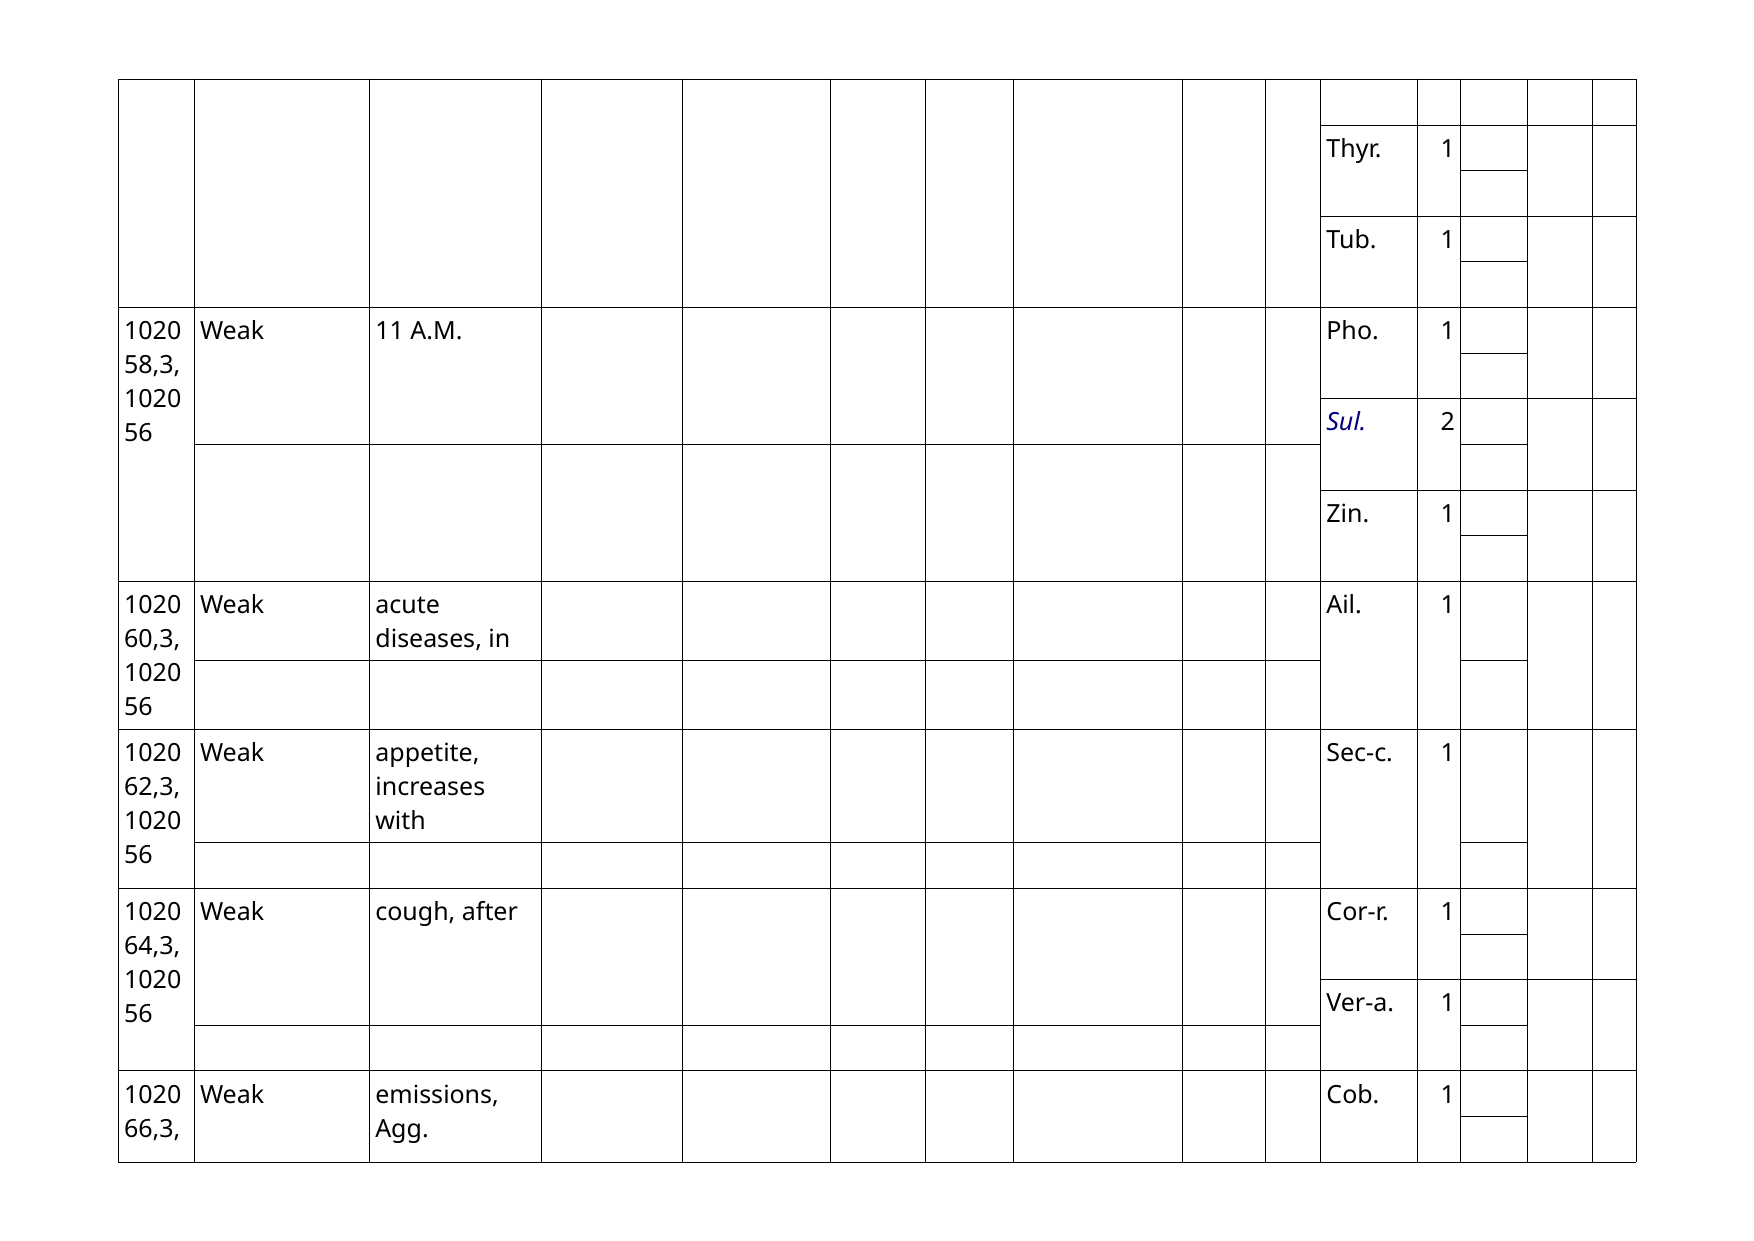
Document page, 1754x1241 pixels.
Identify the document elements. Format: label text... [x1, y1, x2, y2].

table_cell [119, 80, 194, 307]
table_cell [1014, 889, 1182, 1025]
table_cell [1528, 217, 1592, 307]
table_cell [831, 582, 925, 660]
table_cell [1593, 889, 1636, 979]
table_cell [831, 730, 925, 842]
table_cell [1528, 889, 1592, 979]
table_cell Cob. [1321, 1071, 1417, 1162]
table_cell [1266, 843, 1320, 888]
table_cell [1183, 1026, 1265, 1070]
table_cell 1 [1418, 980, 1460, 1070]
table_cell cough, after [370, 889, 541, 1025]
table_cell Ver-a. [1321, 980, 1417, 1070]
table_cell [1461, 843, 1527, 888]
table_cell [195, 80, 369, 307]
table_cell [542, 80, 682, 307]
table_cell [926, 843, 1013, 888]
table_cell [1461, 1117, 1527, 1162]
table_cell [683, 889, 830, 1025]
table_cell [1461, 582, 1527, 660]
table_cell appetite, increases with [370, 730, 541, 842]
table_cell [1461, 171, 1527, 216]
table_cell [1461, 661, 1527, 728]
table_cell [542, 445, 682, 581]
table_cell Tub. [1321, 217, 1417, 307]
table_cell [831, 843, 925, 888]
table_cell Sec-c. [1321, 730, 1417, 888]
table_cell [1528, 582, 1592, 728]
table_cell [683, 80, 830, 307]
table_cell [1183, 445, 1265, 581]
table_cell [683, 843, 830, 888]
table_cell Cor-r. [1321, 889, 1417, 979]
table_cell Weak [195, 889, 369, 1025]
table_cell [1266, 582, 1320, 660]
table_cell [1183, 661, 1265, 728]
table_cell [542, 730, 682, 842]
table_cell [683, 308, 830, 444]
table_cell [926, 582, 1013, 660]
table_cell [1528, 980, 1592, 1070]
table_cell [926, 308, 1013, 444]
table_cell [542, 661, 682, 728]
table_cell 2 [1418, 399, 1460, 489]
table_cell [926, 730, 1013, 842]
table_cell Zin. [1321, 491, 1417, 581]
table_cell [1593, 1071, 1636, 1162]
table_cell [1528, 399, 1592, 489]
table_cell [195, 445, 369, 581]
table_cell [195, 1026, 369, 1070]
table_cell [1014, 730, 1182, 842]
table_cell [1593, 217, 1636, 307]
table_cell [831, 889, 925, 1025]
table_cell [370, 661, 541, 728]
table_cell 1 [1418, 730, 1460, 888]
table_cell [1183, 843, 1265, 888]
table_cell [1461, 262, 1527, 307]
table_cell [370, 1026, 541, 1070]
table_cell [926, 1026, 1013, 1070]
table_cell [831, 308, 925, 444]
table_cell [1266, 661, 1320, 728]
table_cell [1593, 582, 1636, 728]
table_cell 102064,3,102056 [119, 889, 194, 1070]
table_cell [370, 445, 541, 581]
table_cell [1183, 582, 1265, 660]
table_cell [370, 843, 541, 888]
table_cell [1528, 80, 1592, 124]
table_cell [1461, 491, 1527, 535]
table_cell [542, 582, 682, 660]
table_cell Weak [195, 1071, 369, 1162]
table_cell [542, 1071, 682, 1162]
table_cell [1014, 445, 1182, 581]
table_cell [1461, 980, 1527, 1025]
table_cell [683, 661, 830, 728]
table_cell [195, 843, 369, 888]
table_cell [1266, 1071, 1320, 1162]
table_cell [1321, 80, 1417, 124]
table_cell [1014, 1071, 1182, 1162]
table_cell [1266, 1026, 1320, 1070]
table_cell acute diseases, in [370, 582, 541, 660]
table_cell 11 A.M. [370, 308, 541, 444]
table_cell [926, 661, 1013, 728]
table_cell 1 [1418, 582, 1460, 728]
table_cell [683, 730, 830, 842]
table_cell [1461, 445, 1527, 489]
table_cell [926, 889, 1013, 1025]
table_cell [370, 80, 541, 307]
table_cell [542, 308, 682, 444]
table_cell [1183, 80, 1265, 307]
table_cell [683, 1071, 830, 1162]
table_cell [1461, 354, 1527, 398]
table_cell 102058,3,102056 [119, 308, 194, 581]
table_cell 102060,3,102056 [119, 582, 194, 728]
table_cell [1528, 730, 1592, 888]
table_cell [1266, 308, 1320, 444]
table_cell [831, 661, 925, 728]
table_cell [1183, 308, 1265, 444]
table_cell Thyr. [1321, 126, 1417, 216]
table_cell Weak [195, 308, 369, 444]
table_cell [1014, 582, 1182, 660]
table_cell [1461, 730, 1527, 842]
table_cell [1014, 308, 1182, 444]
table_cell [1461, 308, 1527, 353]
table_cell [1593, 980, 1636, 1070]
table_cell [926, 445, 1013, 581]
table_cell [1461, 126, 1527, 170]
table_cell [1183, 889, 1265, 1025]
table_cell emissions, Agg. [370, 1071, 541, 1162]
table_cell Weak [195, 582, 369, 660]
table_cell [1593, 491, 1636, 581]
table_cell [1014, 843, 1182, 888]
table_cell [1266, 730, 1320, 842]
table_cell Pho. [1321, 308, 1417, 398]
table_cell [1528, 126, 1592, 216]
table_cell 102066,3, [119, 1071, 194, 1162]
table_cell 1 [1418, 491, 1460, 581]
table_cell [1014, 1026, 1182, 1070]
table_cell [1014, 80, 1182, 307]
table_cell [1183, 730, 1265, 842]
table_cell [542, 889, 682, 1025]
table_cell [683, 582, 830, 660]
table_cell Weak [195, 730, 369, 842]
table_cell Ail. [1321, 582, 1417, 728]
table_cell 1 [1418, 308, 1460, 398]
table_cell [831, 80, 925, 307]
table_cell [1593, 80, 1636, 124]
table_cell [1461, 399, 1527, 444]
table_cell [1528, 491, 1592, 581]
table_cell [1528, 1071, 1592, 1162]
table_cell [831, 1026, 925, 1070]
table_cell [1461, 1071, 1527, 1116]
table_cell [683, 445, 830, 581]
table_cell [1014, 661, 1182, 728]
table_cell 1 [1418, 217, 1460, 307]
table_cell [1266, 445, 1320, 581]
table_cell [1461, 536, 1527, 581]
table_cell [195, 661, 369, 728]
table_cell [1593, 399, 1636, 489]
table_cell [1593, 730, 1636, 888]
table_cell [1528, 308, 1592, 398]
table_cell 1 [1418, 889, 1460, 979]
table_cell [1266, 889, 1320, 1025]
table_cell [926, 80, 1013, 307]
table_cell [683, 1026, 830, 1070]
table_cell Sul. [1321, 399, 1417, 489]
table_cell [1461, 935, 1527, 979]
table_cell [1461, 1026, 1527, 1070]
table_cell [542, 1026, 682, 1070]
table_cell [1593, 308, 1636, 398]
table_cell [1266, 80, 1320, 307]
table_cell [1461, 217, 1527, 261]
table_cell [542, 843, 682, 888]
table_cell [926, 1071, 1013, 1162]
table_cell [1461, 889, 1527, 933]
table_cell 102062,3,102056 [119, 730, 194, 888]
table_cell 1 [1418, 126, 1460, 216]
table_cell [831, 1071, 925, 1162]
table_cell [1593, 126, 1636, 216]
table_cell [1183, 1071, 1265, 1162]
table_cell [831, 445, 925, 581]
table_cell [1461, 80, 1527, 124]
table_cell 1 [1418, 1071, 1460, 1162]
table_cell [1418, 80, 1460, 124]
